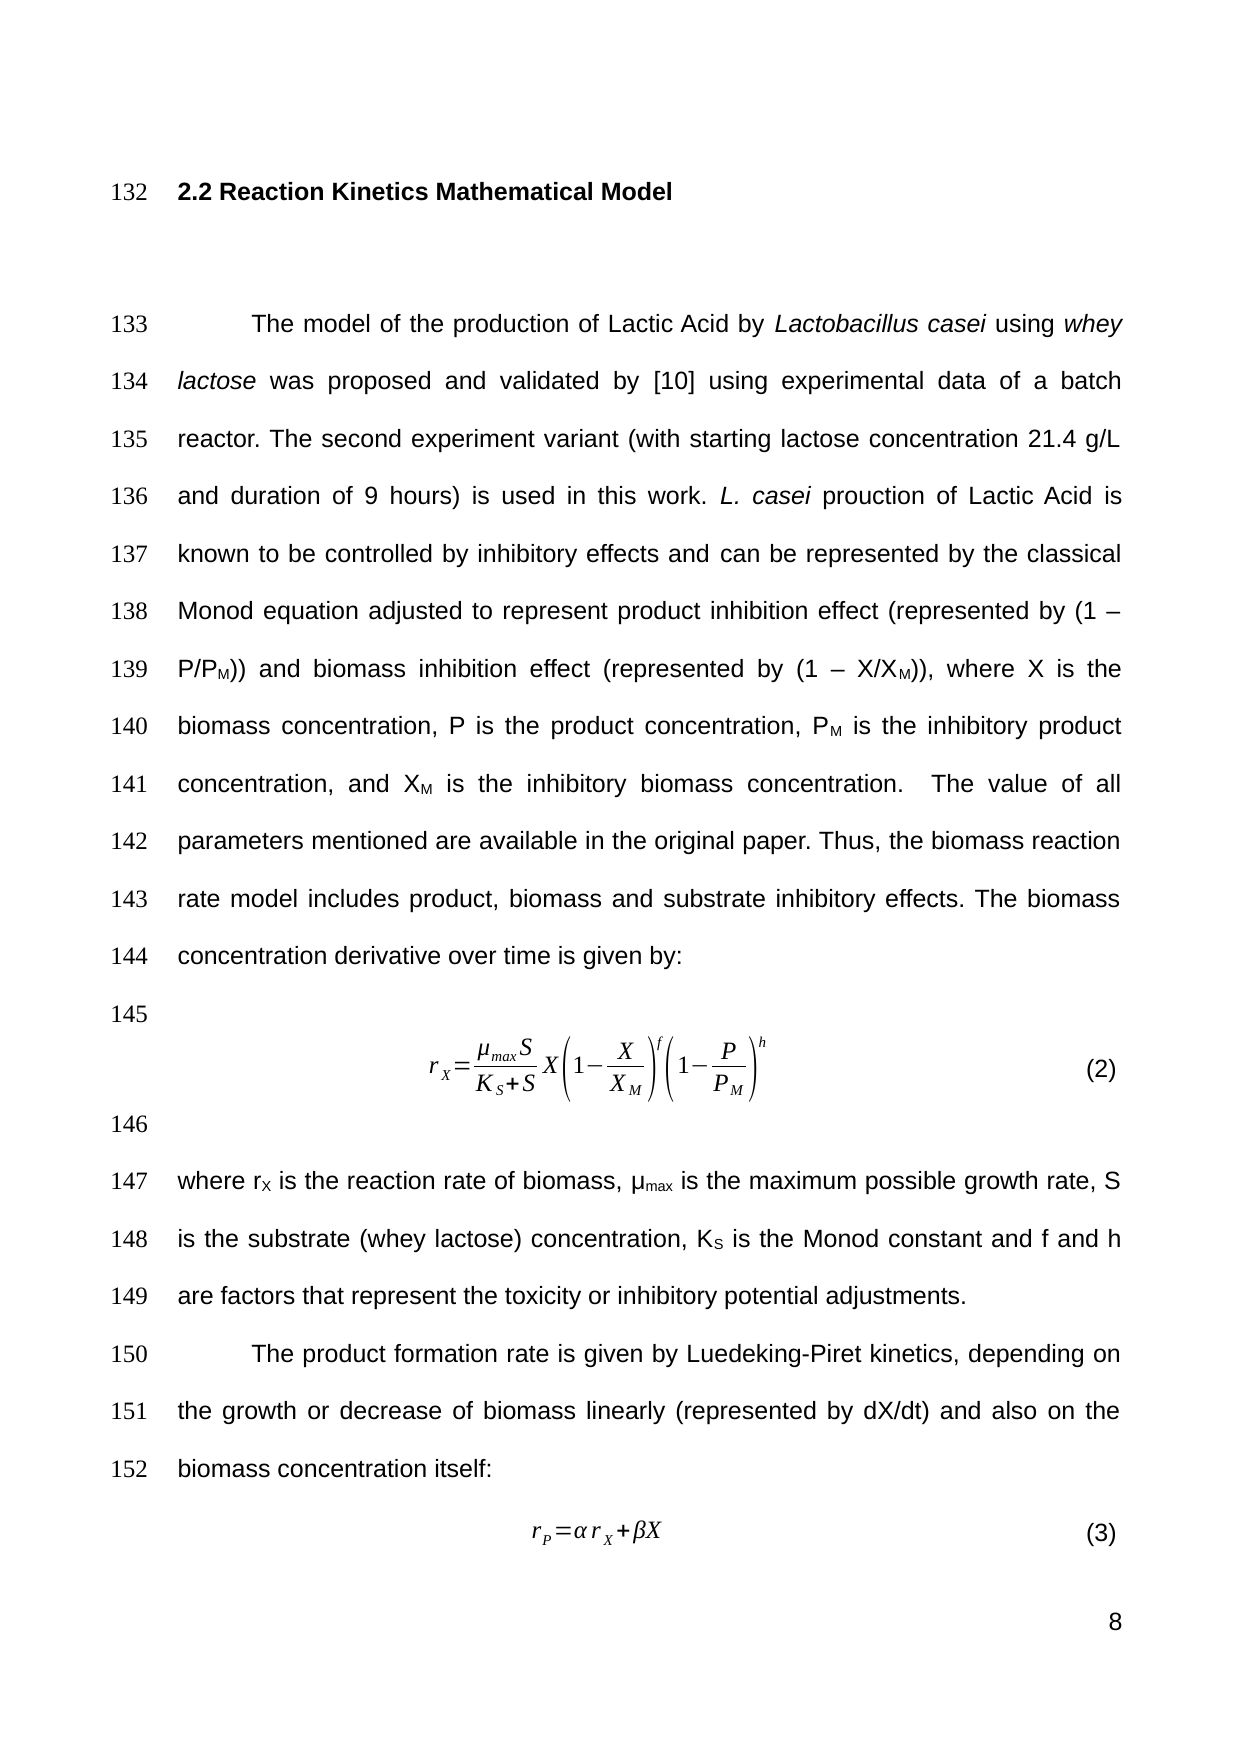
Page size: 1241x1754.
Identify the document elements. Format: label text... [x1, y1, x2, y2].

text The product formation rate is given by Luedeking-Piret kinetics, depending on the growth or decrease of biomass linearly (represented by dX/dt) and also on the biomass concentration itself: [177, 1339, 1122, 1482]
text where rX is the reaction rate of biomass, μmax is the maximum possible growth rate, S is the substrate (whey lactose) concentration, KS is the Monod constant and f and h are factors that represent the toxicity or inhibitory potential adjustments. [177, 1166, 1122, 1310]
table_header (3) [1017, 1511, 1122, 1554]
text The model of the production of Lactic Acid by Lactobacillus casei using whey lactose was proposed and validated by [10] using experimental data of a batch reactor. The second experiment variant (with starting lactose concentration 21.4 g/L and duration of 9 hours) is used in this work. L. casei prouction of Lactic Acid is known to be controlled by inhibitory effects and can be represented by the classical Monod equation adjusted to represent product inhibition effect (represented by (1 – P/PM)) and biomass inhibition effect (represented by (1 – X/XM)), where X is the biomass concentration, P is the product concentration, PM is the inhibitory product concentration, and XM is the inhibitory biomass concentration. The value of all parameters mentioned are available in the original paper. Thus, the biomass reaction rate model includes product, biomass and substrate inhibitory effects. The biomass concentration derivative over time is given by: [177, 309, 1122, 970]
table_header (2) [1017, 1028, 1122, 1109]
table_header [177, 1028, 1017, 1109]
subtitle Reaction Kinetics Mathematical Model [177, 177, 1122, 206]
table_header [177, 1511, 1017, 1554]
